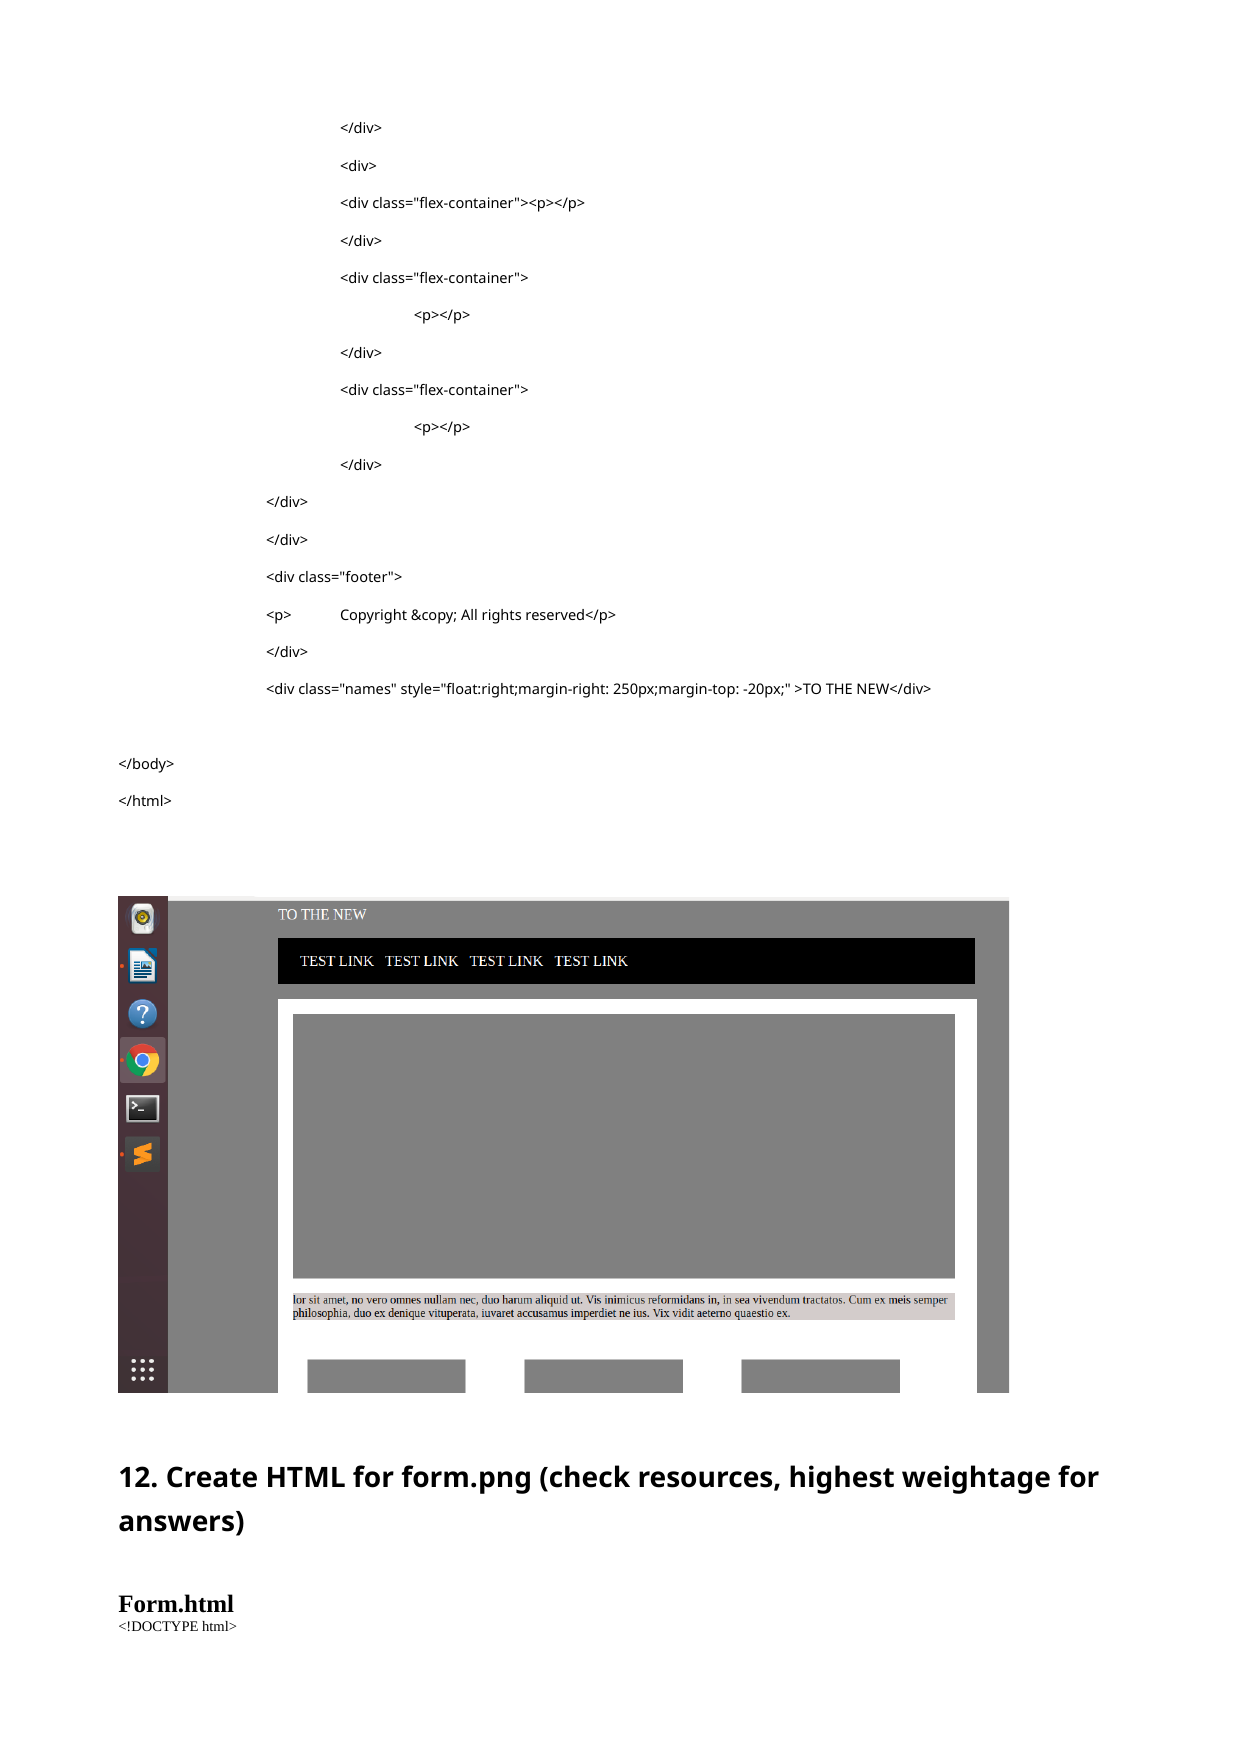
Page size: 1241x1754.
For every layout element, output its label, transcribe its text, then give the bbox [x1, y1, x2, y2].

text </div> [118, 342, 1122, 362]
text <p> Copyright &copy; All rights reserved</p> [118, 604, 1122, 624]
text <!DOCTYPE html> [118, 1618, 1122, 1634]
text <div class="flex-container"> [118, 380, 1122, 400]
text </div> [118, 230, 1122, 250]
text </div> [118, 455, 1122, 474]
text Form.html [118, 1589, 1122, 1618]
text <div> [118, 156, 1122, 175]
text </div> [118, 118, 1122, 138]
text <div class="footer"> [118, 567, 1122, 587]
text <p></p> [118, 305, 1122, 325]
text </body> [118, 754, 1122, 774]
text </html> [118, 791, 1122, 811]
text <div class="flex-container"><p></p> [118, 193, 1122, 213]
picture [118, 896, 1010, 1393]
text </div> [118, 492, 1122, 512]
text </div> [118, 642, 1122, 662]
text <div class="names" style="float:right;margin-right: 250px;margin-top: -20px;" >TO THE NEW</div> [118, 679, 1122, 699]
text </div> [118, 529, 1122, 549]
text <p></p> [118, 417, 1122, 437]
text 12. Create HTML for form.png (check resources, highest weightage for answers) [118, 1457, 1122, 1540]
text <div class="flex-container"> [118, 268, 1122, 288]
